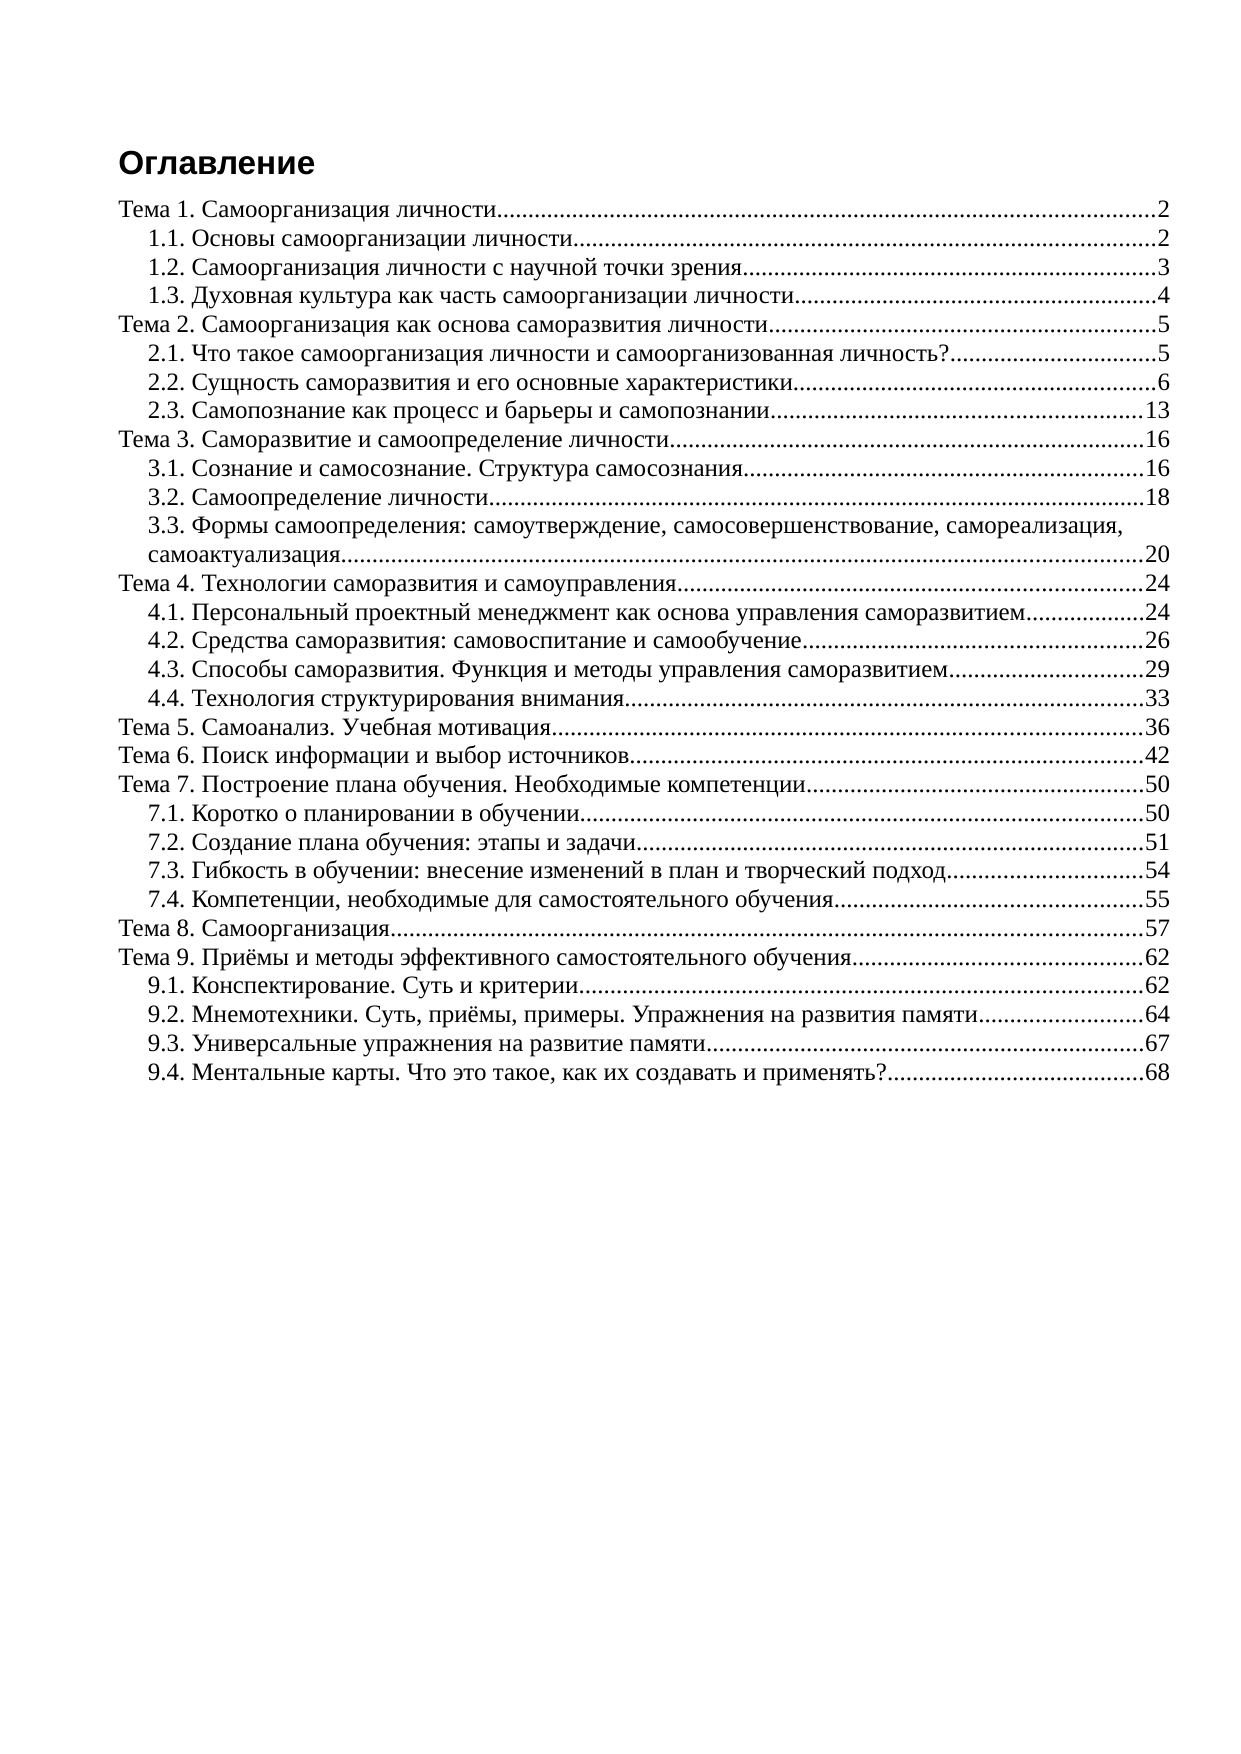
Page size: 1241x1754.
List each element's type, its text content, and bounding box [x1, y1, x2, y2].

text 3.2. Самоопределение личности 18 [148, 482, 1170, 510]
text Тема 1. Самоорганизация личности 2 [118, 194, 1170, 223]
text 9.4. Ментальные карты. Что это такое, как их создавать и применять? 68 [148, 1057, 1170, 1085]
text 1.1. Основы самоорганизации личности 2 [148, 223, 1170, 252]
text 1.3. Духовная культура как часть самоорганизации личности 4 [148, 280, 1170, 309]
text 3.1. Сознание и самосознание. Структура самосознания 16 [148, 453, 1170, 482]
text 1.2. Самоорганизация личности с научной точки зрения 3 [148, 252, 1170, 280]
text 2.3. Самопознание как процесс и барьеры и самопознании 13 [148, 395, 1170, 424]
text 7.1. Коротко о планировании в обучении 50 [148, 798, 1170, 827]
text Тема 2. Самоорганизация как основа саморазвития личности 5 [118, 309, 1170, 338]
text Тема 7. Построение плана обучения. Необходимые компетенции 50 [118, 769, 1170, 798]
text 9.2. Мнемотехники. Суть, приёмы, примеры. Упражнения на развития памяти 64 [148, 999, 1170, 1028]
text 7.3. Гибкость в обучении: внесение изменений в план и творческий подход 54 [148, 855, 1170, 884]
text 4.3. Способы саморазвития. Функция и методы управления саморазвитием 29 [148, 654, 1170, 683]
text Тема 6. Поиск информации и выбор источников 42 [118, 740, 1170, 769]
text 7.2. Создание плана обучения: этапы и задачи 51 [148, 827, 1170, 855]
text 7.4. Компетенции, необходимые для самостоятельного обучения 55 [148, 884, 1170, 913]
text 3.3. Формы самоопределения: самоутверждение, самосовершенствование, самореализация, самоактуализация 20 [148, 510, 1170, 568]
subtitle Оглавление [118, 143, 1170, 182]
text Тема 9. Приёмы и методы эффективного самостоятельного обучения 62 [118, 942, 1170, 970]
text 4.4. Технология структурирования внимания 33 [148, 683, 1170, 712]
text Тема 3. Саморазвитие и самоопределение личности 16 [118, 424, 1170, 453]
text 9.1. Конспектирование. Суть и критерии 62 [148, 970, 1170, 999]
text Тема 5. Самоанализ. Учебная мотивация 36 [118, 712, 1170, 740]
text 9.3. Универсальные упражнения на развитие памяти 67 [148, 1028, 1170, 1057]
text 4.2. Средства саморазвития: самовоспитание и самообучение 26 [148, 625, 1170, 654]
text 2.1. Что такое самоорганизация личности и самоорганизованная личность? 5 [148, 338, 1170, 367]
text 4.1. Персональный проектный менеджмент как основа управления саморазвитием 24 [148, 597, 1170, 625]
text Тема 8. Самоорганизация 57 [118, 913, 1170, 942]
text Тема 4. Технологии саморазвития и самоуправления 24 [118, 568, 1170, 597]
text 2.2. Сущность саморазвития и его основные характеристики 6 [148, 367, 1170, 395]
